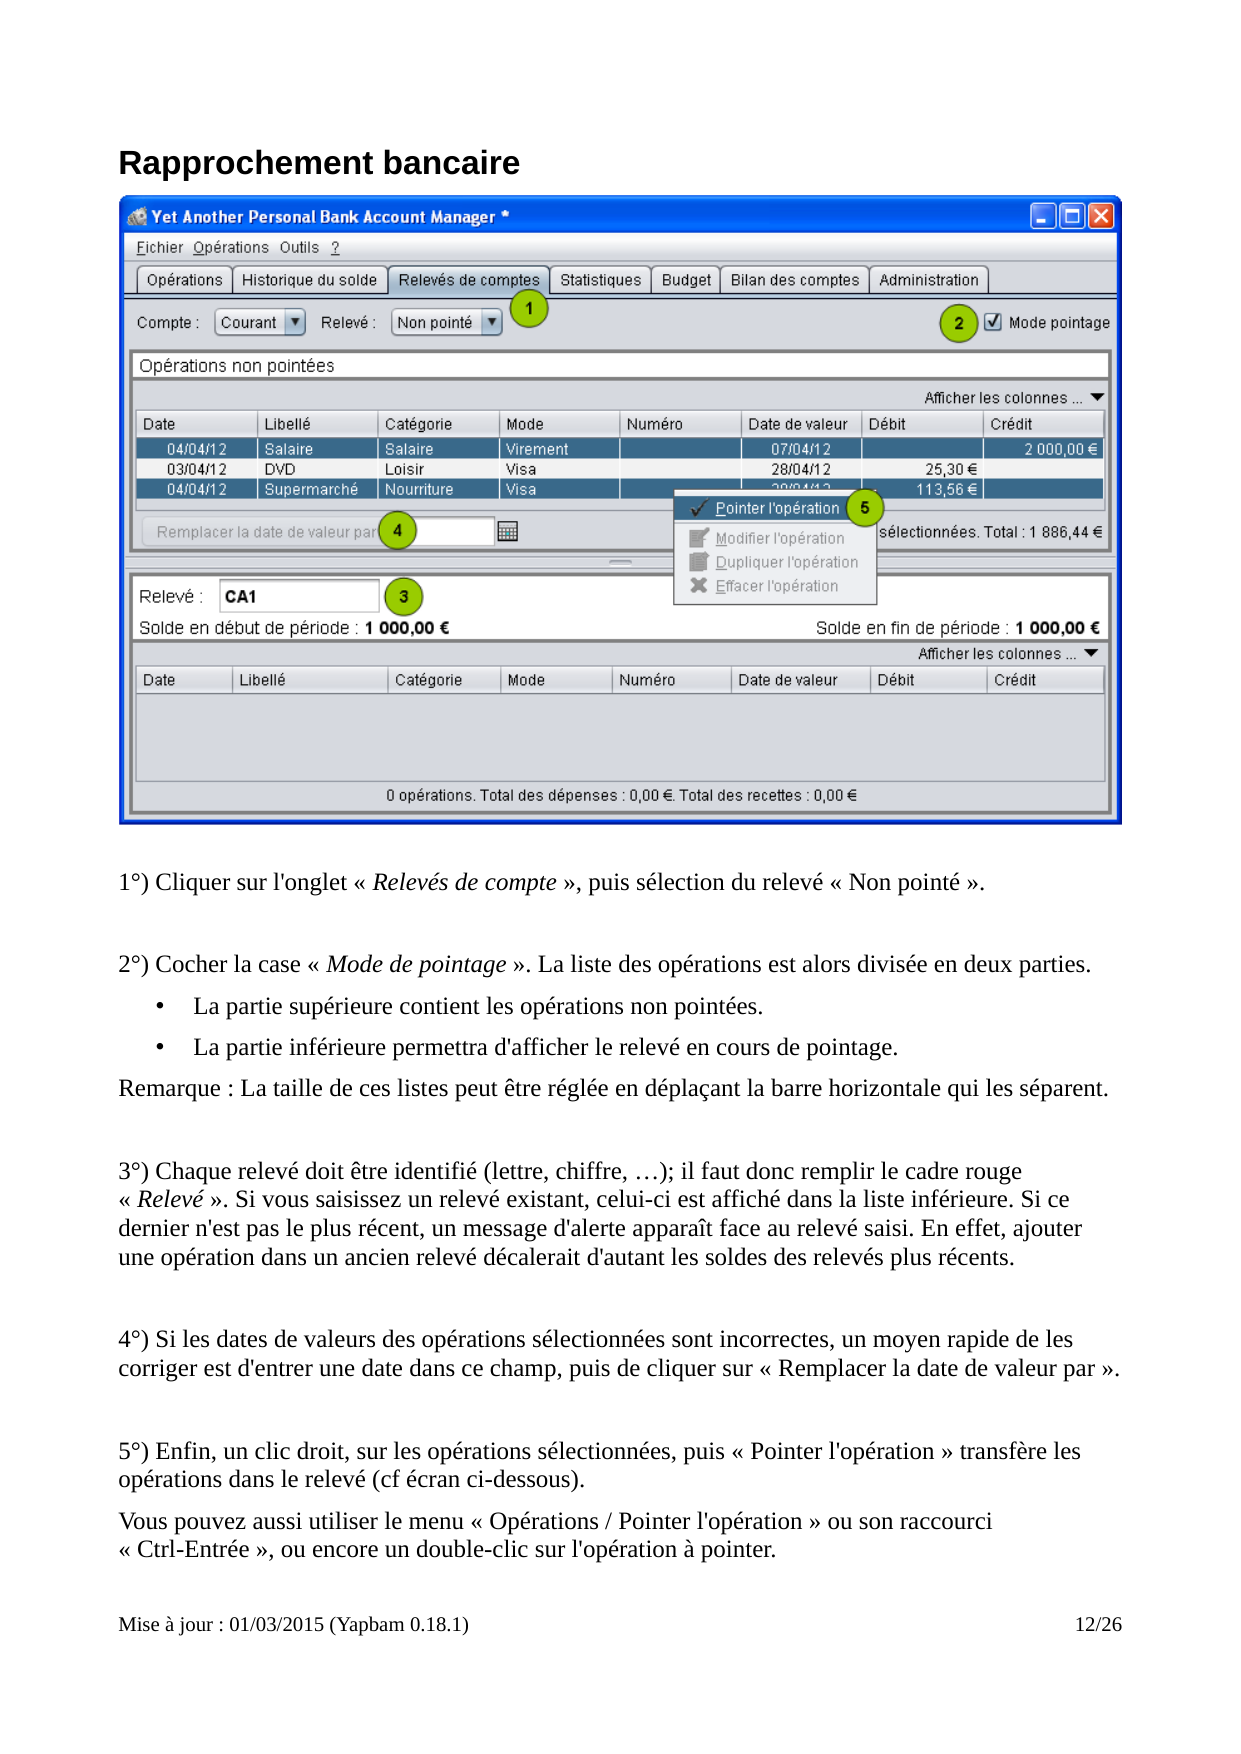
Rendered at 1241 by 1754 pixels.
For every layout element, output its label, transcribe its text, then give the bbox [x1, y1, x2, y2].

text Remarque : La taille de ces listes peut être réglée en déplaçant la barre horizontale qui les séparent. [118, 1073, 1122, 1102]
list La partie inférieure permettra d'afficher le relevé en cours de pointage. [156, 1032, 1122, 1061]
text Vous pouvez aussi utiliser le menu « Opérations / Pointer l'opération » ou son raccourci « Ctrl‑Entrée », ou encore un double-clic sur l'opération à pointer. [118, 1506, 1122, 1563]
text 4°) Si les dates de valeurs des opérations sélectionnées sont incorrectes, un moyen rapide de les corriger est d'entrer une date dans ce champ, puis de cliquer sur « Remplacer la date de valeur par ». [118, 1324, 1122, 1382]
text 2°) Cocher la case « Mode de pointage ». La liste des opérations est alors divisée en deux parties. [118, 949, 1122, 978]
list La partie supérieure contient les opérations non pointées. [156, 991, 1122, 1019]
subtitle Rapprochement bancaire [118, 143, 1122, 182]
text 3°) Chaque relevé doit être identifié (lettre, chiffre, …); il faut donc remplir le cadre rouge « Relevé ». Si vous saisissez un relevé existant, celui-ci est affiché dans la liste inférieure. Si ce dernier n'est pas le plus récent, un message d'alerte apparaît face au relevé saisi. En effet, ajouter une opération dans un ancien relevé décalerait d'autant les soldes des relevés plus récents. [118, 1156, 1122, 1271]
text 1°) Cliquer sur l'onglet « Relevés de compte », puis sélection du relevé « Non pointé ». [118, 867, 1122, 896]
picture [118, 194, 1122, 826]
text 5°) Enfin, un clic droit, sur les opérations sélectionnées, puis « Pointer l'opération » transfère les opérations dans le relevé (cf écran ci-dessous). [118, 1436, 1122, 1493]
